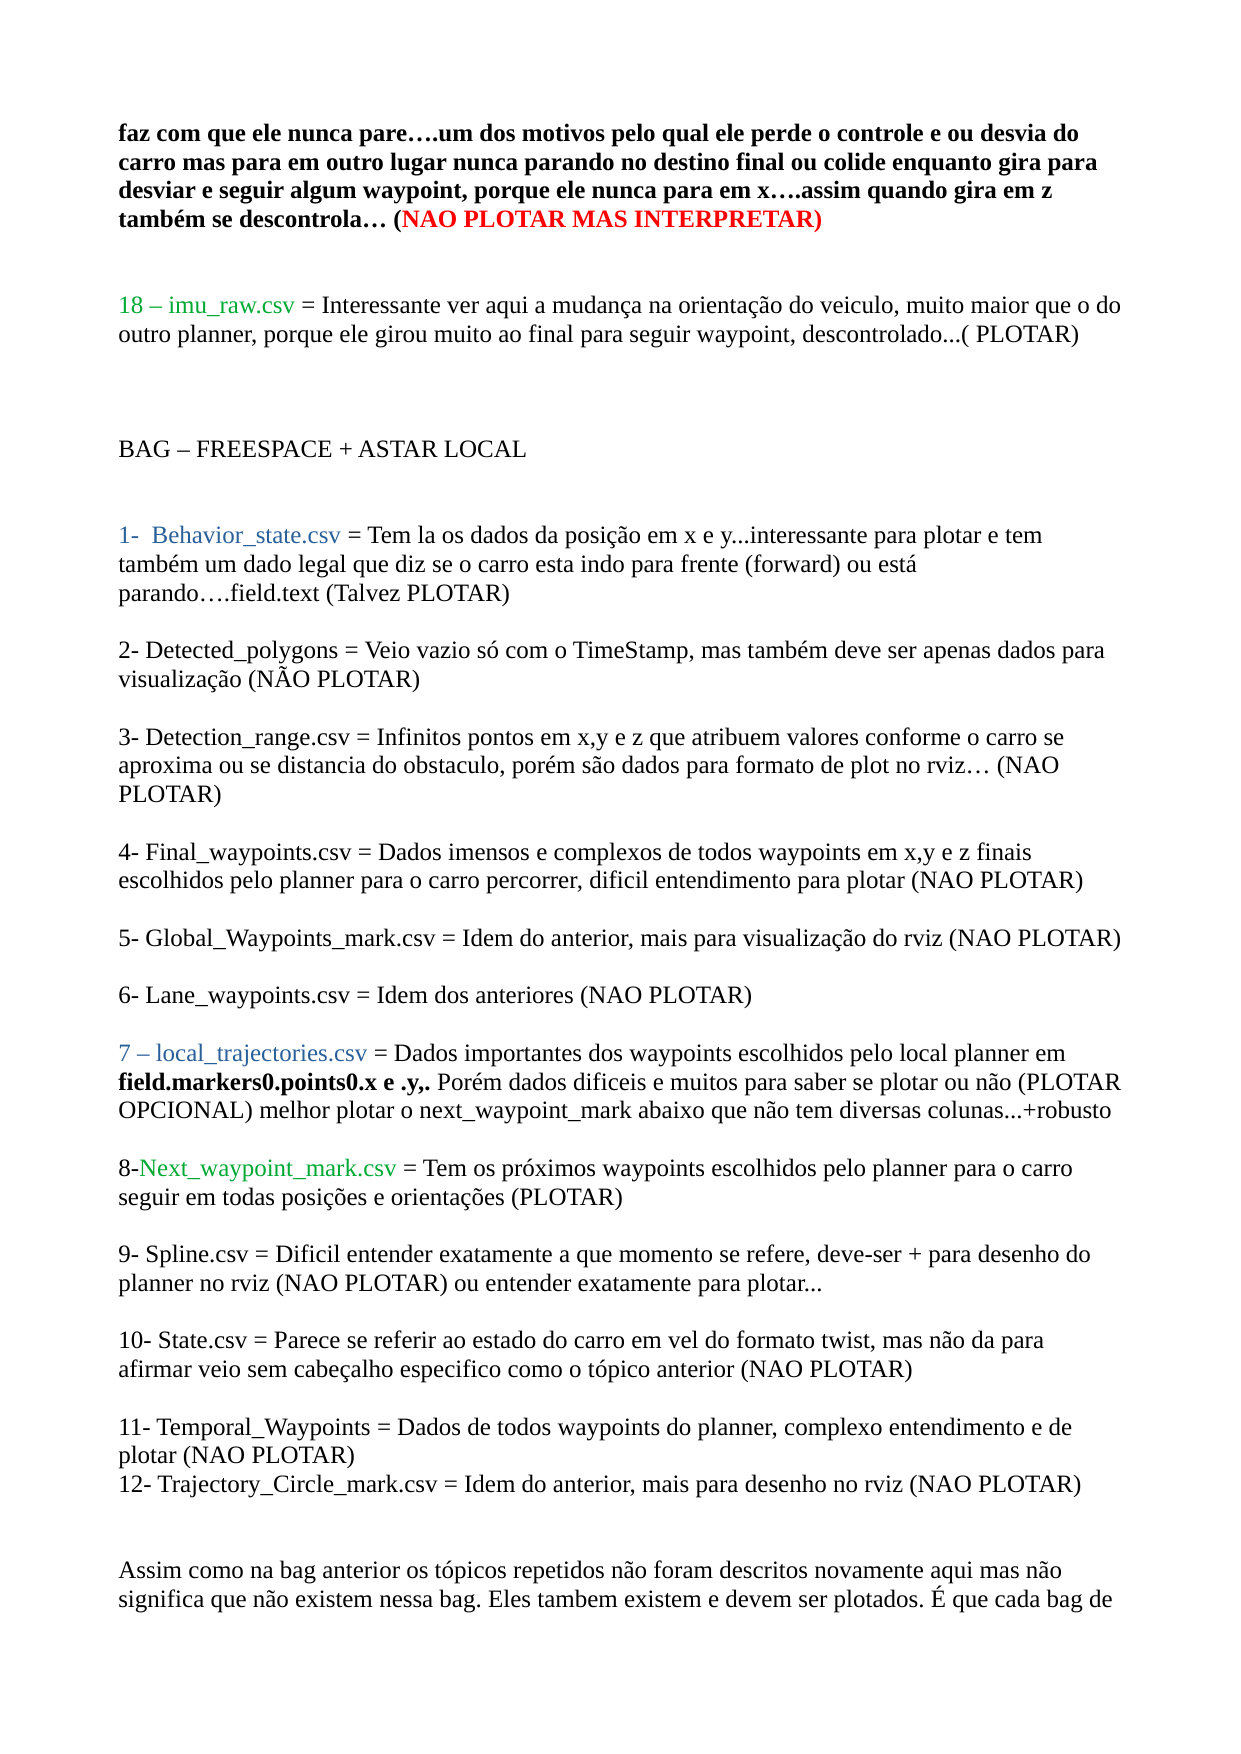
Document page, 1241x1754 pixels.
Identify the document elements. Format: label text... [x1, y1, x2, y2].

text 4- Final_waypoints.csv = Dados imensos e complexos de todos waypoints em x,y e z finais escolhidos pelo planner para o carro percorrer, dificil entendimento para plotar (NAO PLOTAR) [118, 837, 1122, 894]
text 6- Lane_waypoints.csv = Idem dos anteriores (NAO PLOTAR) [118, 981, 1122, 1009]
text 18 – imu_raw.csv = Interessante ver aqui a mudança na orientação do veiculo, muito maior que o do outro planner, porque ele girou muito ao final para seguir waypoint, descontrolado...( PLOTAR) [118, 291, 1122, 348]
text 5- Global_Waypoints_mark.csv = Idem do anterior, mais para visualização do rviz (NAO PLOTAR) [118, 923, 1122, 952]
text faz com que ele nunca pare….um dos motivos pelo qual ele perde o controle e ou desvia do carro mas para em outro lugar nunca parando no destino final ou colide enquanto gira para desviar e seguir algum waypoint, porque ele nunca para em x….assim quando gira em z também se descontrola… (NAO PLOTAR MAS INTERPRETAR) [118, 118, 1122, 233]
text 8-Next_waypoint_mark.csv = Tem os próximos waypoints escolhidos pelo planner para o carro seguir em todas posições e orientações (PLOTAR) [118, 1153, 1122, 1211]
text 2- Detected_polygons = Veio vazio só com o TimeStamp, mas também deve ser apenas dados para visualização (NÃO PLOTAR) [118, 636, 1122, 693]
text 10- State.csv = Parece se referir ao estado do carro em vel do formato twist, mas não da para afirmar veio sem cabeçalho especifico como o tópico anterior (NAO PLOTAR) [118, 1326, 1122, 1383]
text 9- Spline.csv = Dificil entender exatamente a que momento se refere, deve-ser + para desenho do planner no rviz (NAO PLOTAR) ou entender exatamente para plotar... [118, 1239, 1122, 1297]
text Assim como na bag anterior os tópicos repetidos não foram descritos novamente aqui mas não significa que não existem nessa bag. Eles tambem existem e devem ser plotados. É que cada bag de [118, 1556, 1122, 1613]
text 7 – local_trajectories.csv = Dados importantes dos waypoints escolhidos pelo local planner em field.markers0.points0.x e .y,. Porém dados dificeis e muitos para saber se plotar ou não (PLOTAR OPCIONAL) melhor plotar o next_waypoint_mark abaixo que não tem diversas colunas...+robusto [118, 1038, 1122, 1124]
text BAG – FREESPACE + ASTAR LOCAL [118, 434, 1122, 463]
text 1- Behavior_state.csv = Tem la os dados da posição em x e y...interessante para plotar e tem também um dado legal que diz se o carro esta indo para frente (forward) ou está parando….field.text (Talvez PLOTAR) [118, 521, 1122, 607]
text 3- Detection_range.csv = Infinitos pontos em x,y e z que atribuem valores conforme o carro se aproxima ou se distancia do obstaculo, porém são dados para formato de plot no rviz… (NAO PLOTAR) [118, 722, 1122, 808]
text 12- Trajectory_Circle_mark.csv = Idem do anterior, mais para desenho no rviz (NAO PLOTAR) [118, 1469, 1122, 1498]
text 11- Temporal_Waypoints = Dados de todos waypoints do planner, complexo entendimento e de plotar (NAO PLOTAR) [118, 1412, 1122, 1469]
